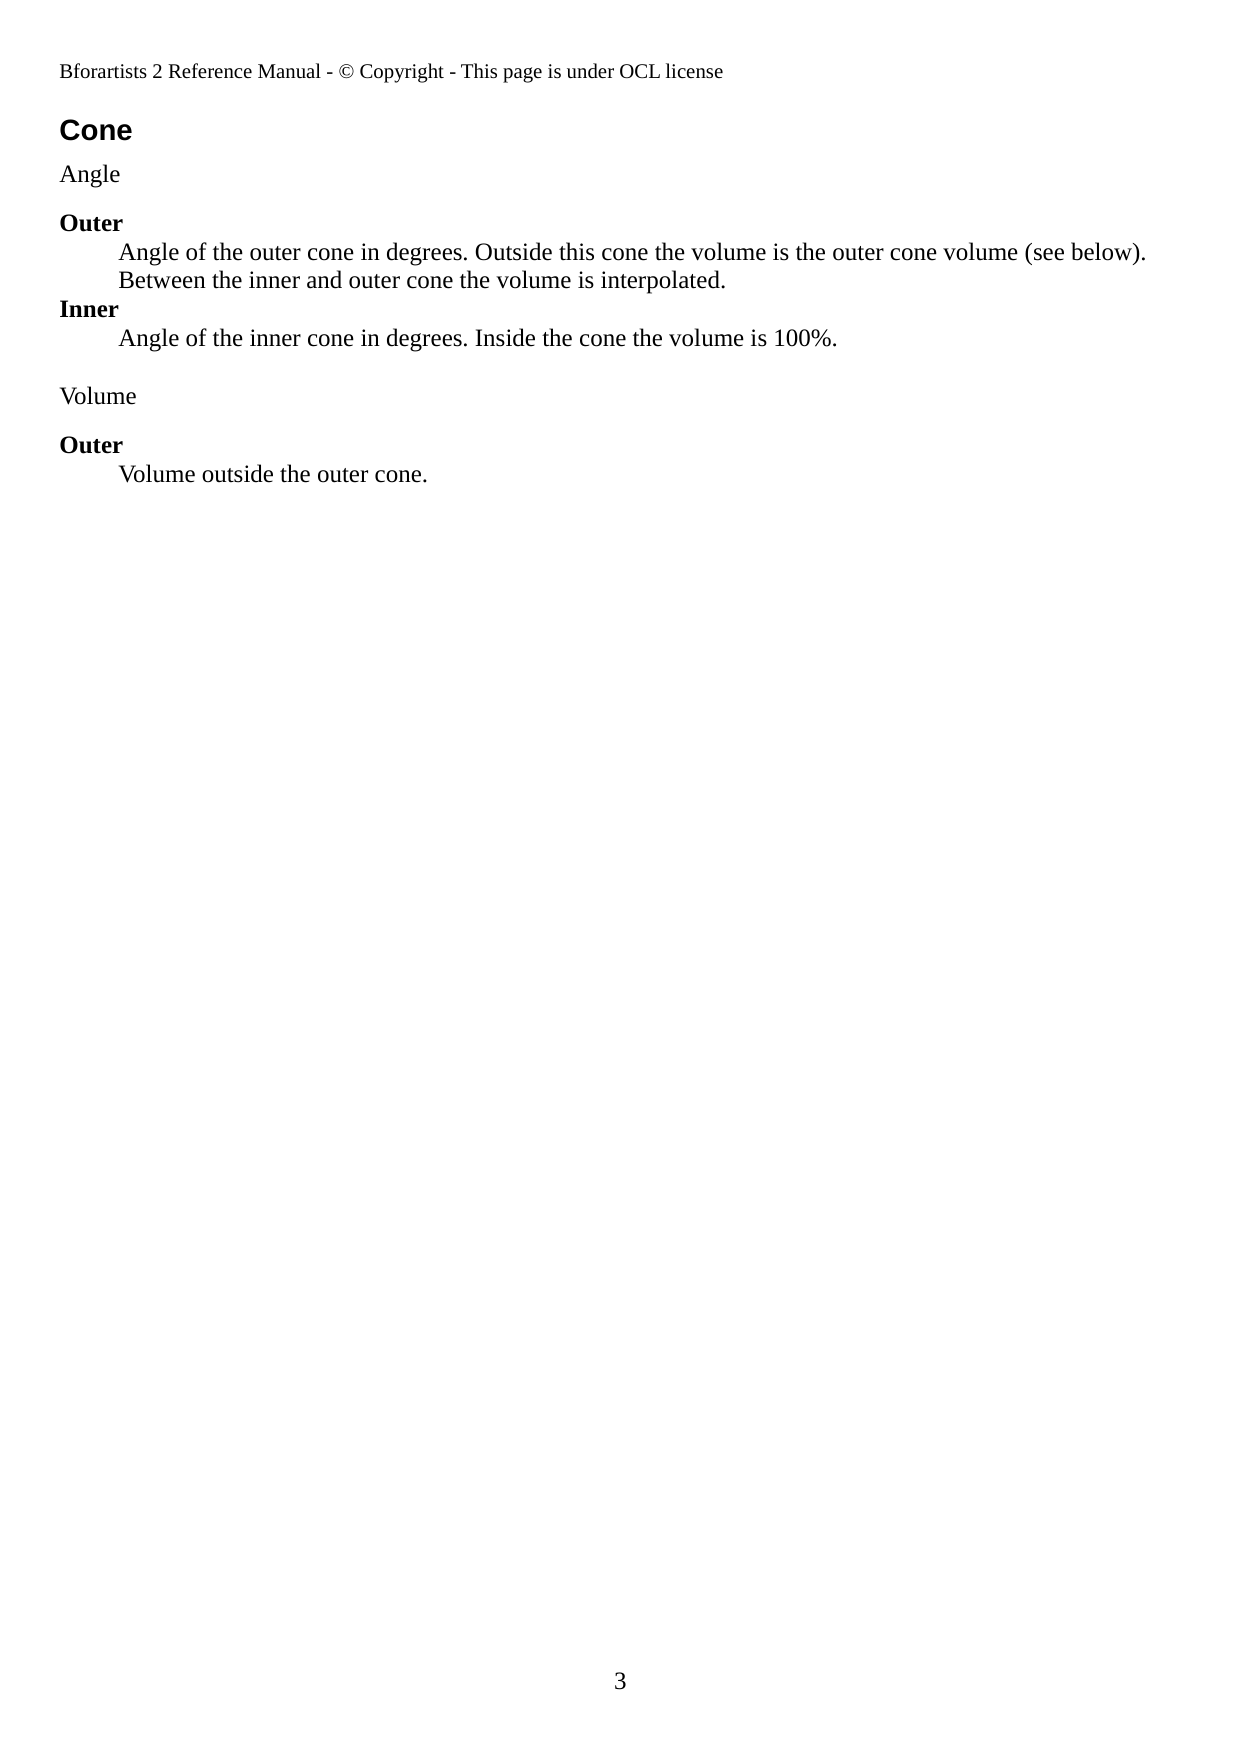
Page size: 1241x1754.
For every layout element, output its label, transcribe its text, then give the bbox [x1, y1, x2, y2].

subtitle Outer [59, 430, 1181, 459]
subtitle Outer [59, 208, 1181, 237]
list Angle of the outer cone in degrees. Outside this cone the volume is the outer cone volume (see below). Between the inner and outer cone the volume is interpolated. [118, 237, 1181, 294]
text Volume [59, 381, 1181, 410]
list Angle of the inner cone in degrees. Inside the cone the volume is 100%. [118, 323, 1181, 352]
text Angle [59, 159, 1181, 188]
subtitle Inner [59, 294, 1181, 323]
list Volume outside the outer cone. [118, 459, 1181, 488]
subtitle Cone [59, 113, 1181, 146]
